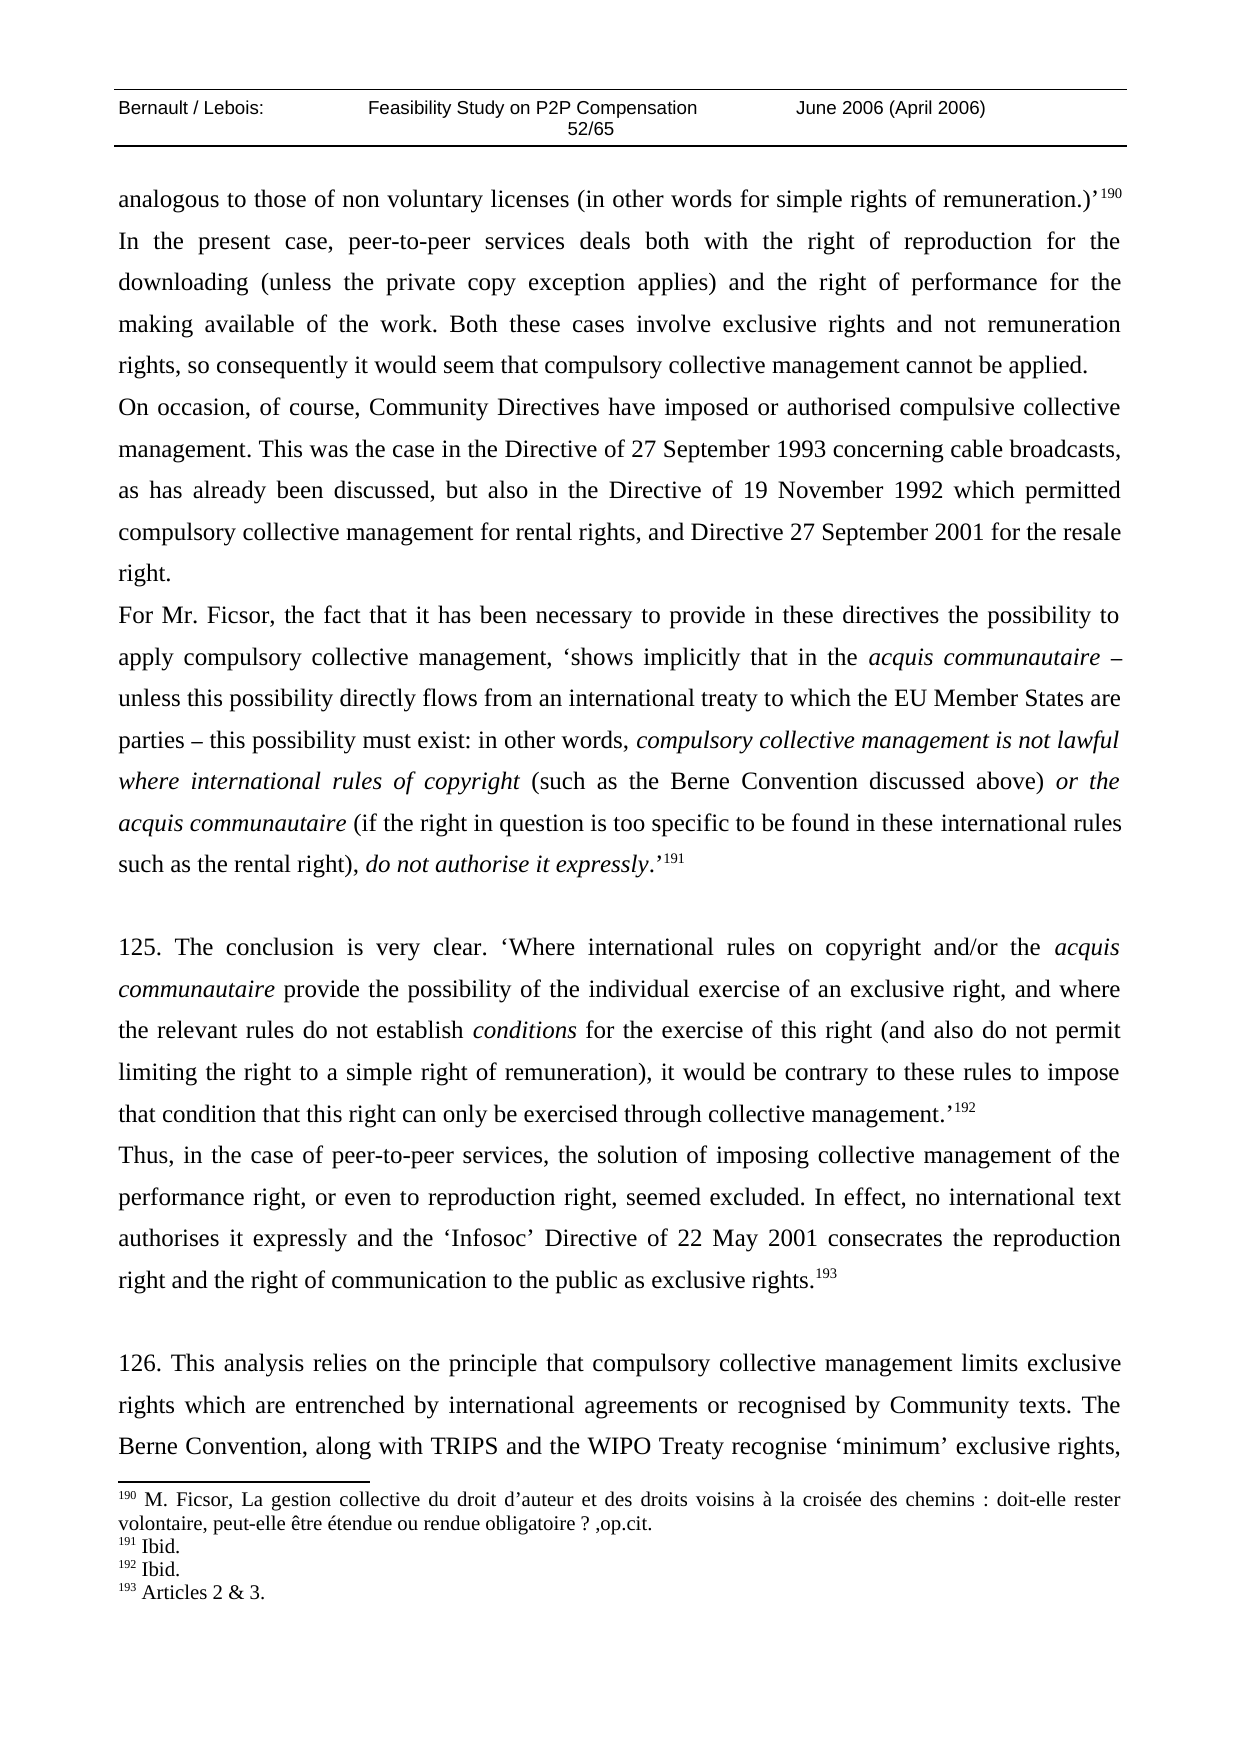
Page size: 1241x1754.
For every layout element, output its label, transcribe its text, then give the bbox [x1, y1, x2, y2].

text M. Ficsor, La gestion collective du droit d’auteur et des droits voisins à la croisée des chemins : doit-elle rester volontaire, peut-elle être étendue ou rendue obligatoire ? ,op.cit. [118, 1488, 1122, 1534]
text 125. The conclusion is very clear. ‘Where international rules on copyright and/or the acquis communautaire provide the possibility of the individual exercise of an exclusive right, and where the relevant rules do not establish conditions for the exercise of this right (and also do not permit limiting the right to a simple right of remuneration), it would be contrary to these rules to impose that condition that this right can only be exercised through collective management.’ [118, 933, 1122, 1127]
text Ibid. [118, 1534, 1122, 1558]
text Thus, in the case of peer-to-peer services, the solution of imposing collective management of the performance right, or even to reproduction right, seemed excluded. In effect, no international text authorises it expressly and the ‘Infosoc’ Directive of 22 May 2001 consecrates the reproduction right and the right of communication to the public as exclusive rights. [118, 1141, 1122, 1294]
text 126. This analysis relies on the principle that compulsory collective management limits exclusive rights which are entrenched by international agreements or recognised by Community texts. The Berne Convention, along with TRIPS and the WIPO Treaty recognise ‘minimum’ exclusive rights, [118, 1349, 1122, 1460]
text Articles 2 & 3. [118, 1581, 1122, 1604]
text On occasion, of course, Community Directives have imposed or authorised compulsive collective management. This was the case in the Directive of 27 September 1993 concerning cable broadcasts, as has already been discussed, but also in the Directive of 19 November 1992 which permitted compulsory collective management for rental rights, and Directive 27 September 2001 for the resale right. [118, 393, 1122, 587]
text Ibid. [118, 1558, 1122, 1581]
text For Mr. Ficsor, the fact that it has been necessary to provide in these directives the possibility to apply compulsory collective management, ‘shows implicitly that in the acquis communautaire – unless this possibility directly flows from an international treaty to which the EU Member States are parties – this possibility must exist: in other words, compulsory collective management is not lawful where international rules of copyright (such as the Berne Convention discussed above) or the acquis communautaire (if the right in question is too specific to be found in these international rules such as the rental right), do not authorise it expressly.’ [118, 601, 1122, 878]
text analogous to those of non voluntary licenses (in other words for simple rights of remuneration.)’ In the present case, peer-to-peer services deals both with the right of reproduction for the downloading (unless the private copy exception applies) and the right of performance for the making available of the work. Both these cases involve exclusive rights and not remuneration rights, so consequently it would seem that compulsory collective management cannot be applied. [118, 185, 1122, 379]
